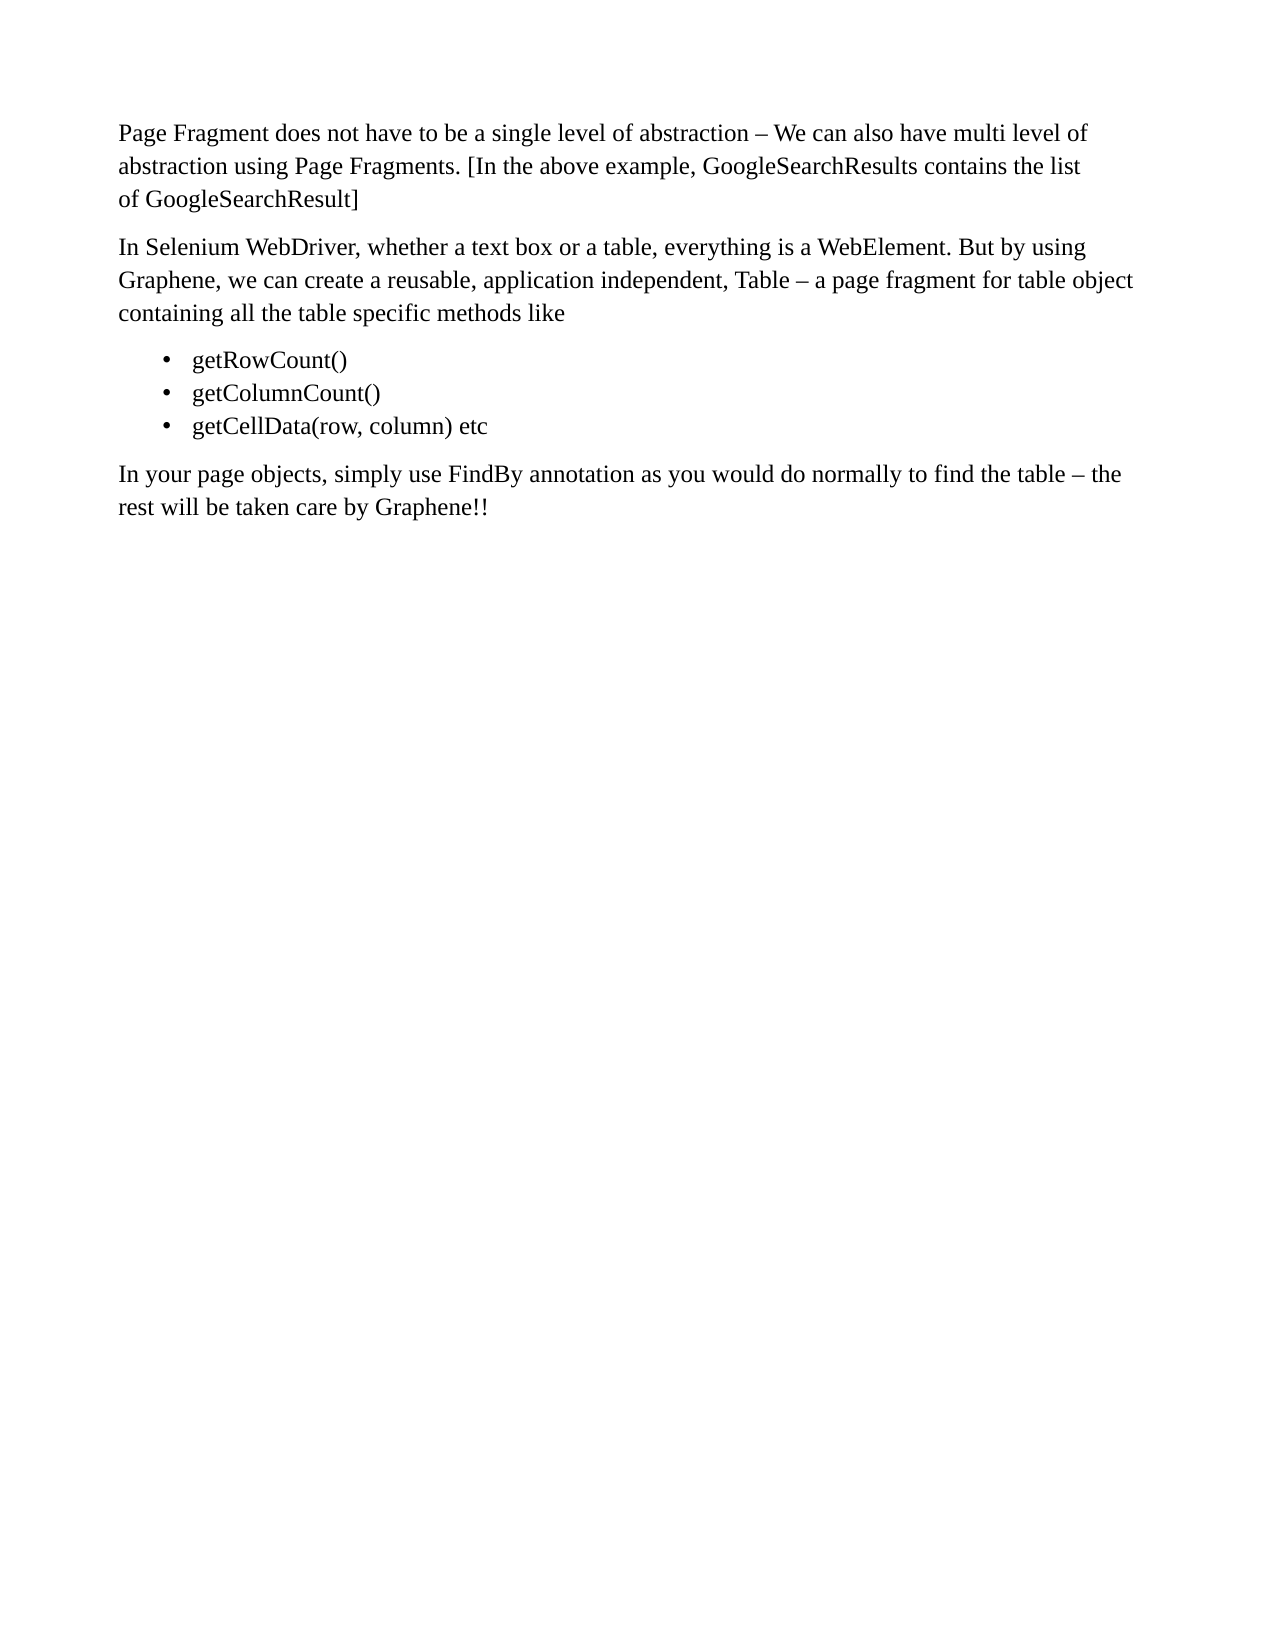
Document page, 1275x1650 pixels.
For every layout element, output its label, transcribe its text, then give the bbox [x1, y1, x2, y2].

text In Selenium WebDriver, whether a text box or a table, everything is a WebElement. But by using Graphene, we can create a reusable, application independent, Table – a page fragment for table object containing all the table specific methods like [118, 232, 1157, 327]
list getColumnCount() [162, 378, 1157, 407]
text In your page objects, simply use FindBy annotation as you would do normally to find the table – the rest will be taken care by Graphene!! [118, 459, 1157, 521]
list getCellData(row, column) etc [162, 411, 1157, 440]
text Page Fragment does not have to be a single level of abstraction – We can also have multi level of abstraction using Page Fragments. [In the above example, GoogleSearchResults contains the list of GoogleSearchResult] [118, 118, 1157, 213]
list getRowCount() [162, 345, 1157, 374]
